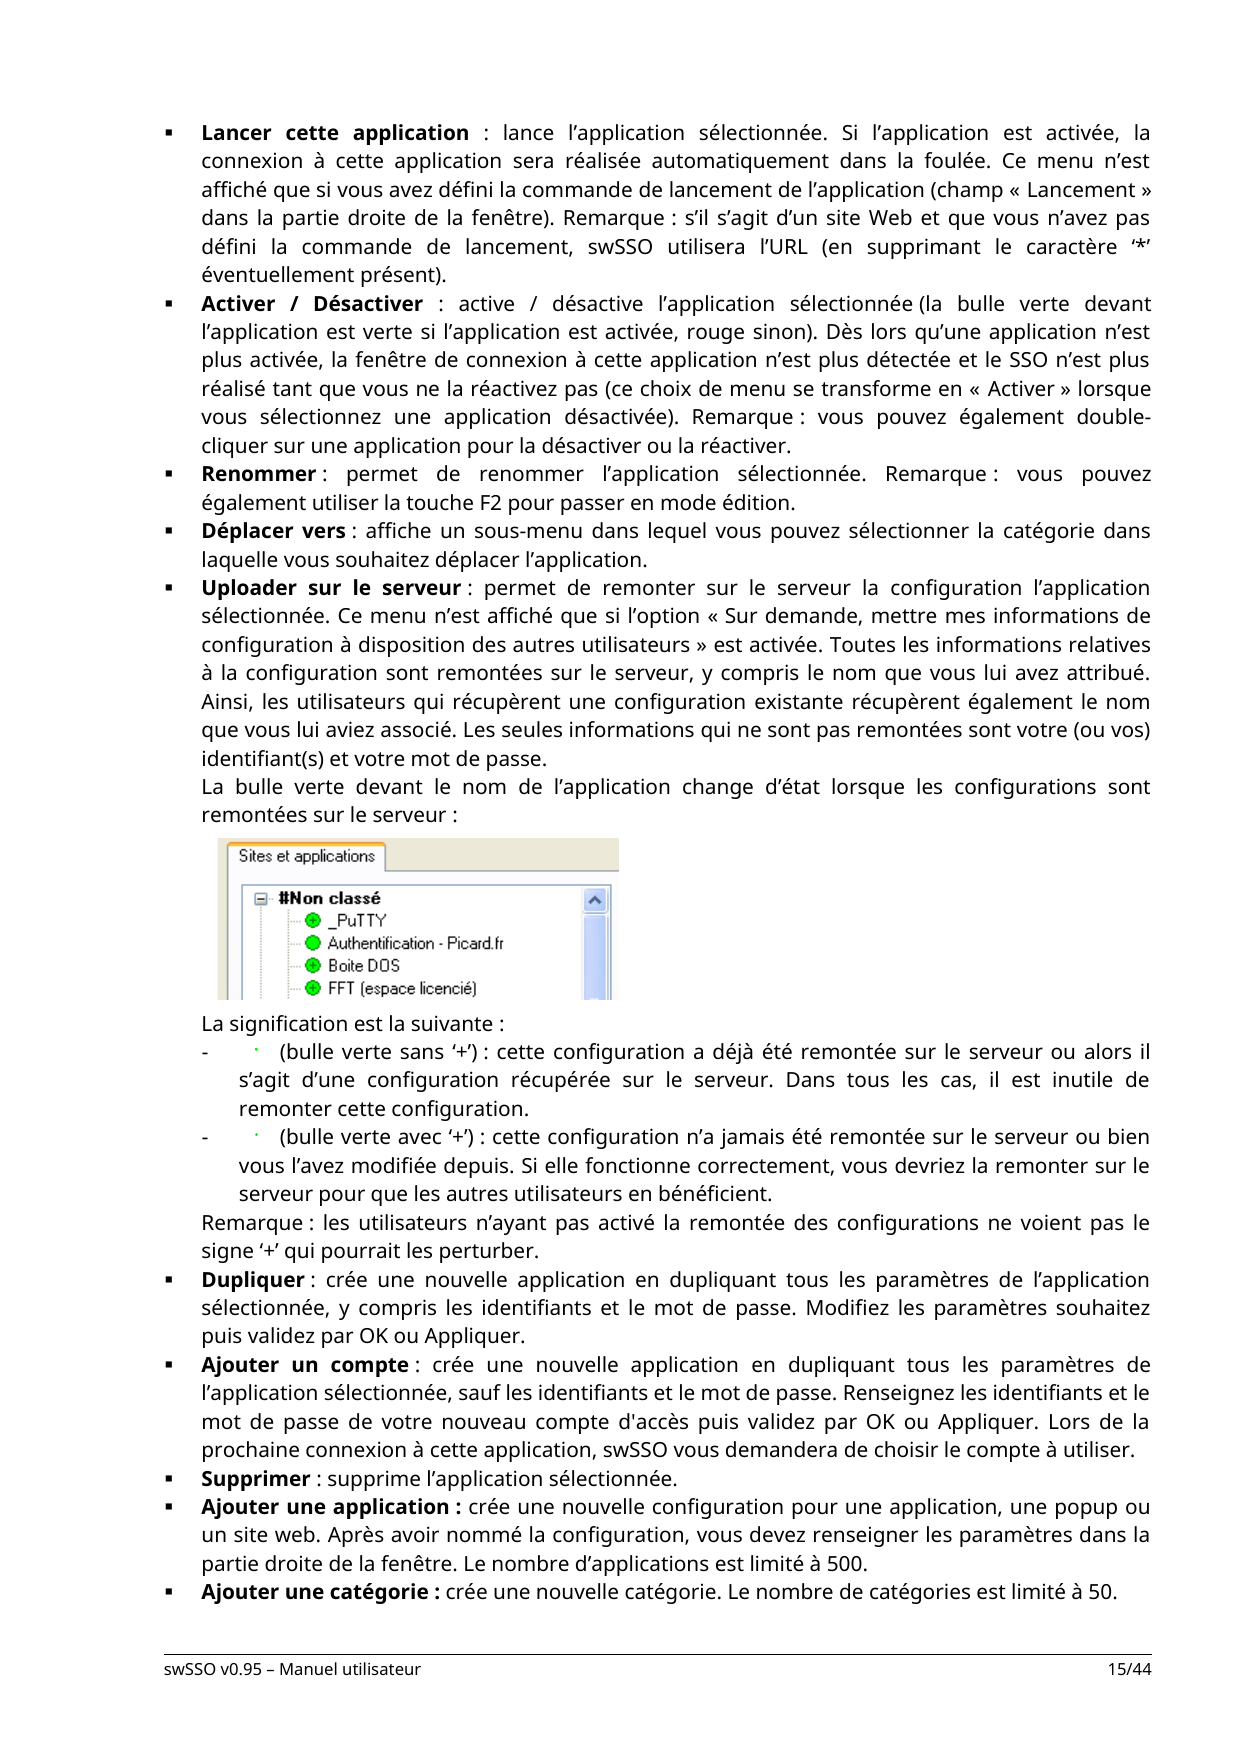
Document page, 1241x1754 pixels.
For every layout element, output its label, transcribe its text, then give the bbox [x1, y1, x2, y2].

list Supprimer : supprime l’application sélectionnée. [164, 1464, 1152, 1492]
list Activer / Désactiver : active / désactive l’application sélectionnée (la bulle verte devant l’application est verte si l’application est activée, rouge sinon). Dès lors qu’une application n’est plus activée, la fenêtre de connexion à cette application n’est plus détectée et le SSO n’est plus réalisé tant que vous ne la réactivez pas (ce choix de menu se transforme en « Activer » lorsque vous sélectionnez une application désactivée). Remarque : vous pouvez également double-cliquer sur une application pour la désactiver ou la réactiver. [164, 289, 1152, 459]
text La bulle verte devant le nom de l’application change d’état lorsque les configurations sont remontées sur le serveur : [201, 772, 1152, 829]
text Remarque : les utilisateurs n’ayant pas activé la remontée des configurations ne voient pas le signe ‘+’ qui pourrait les perturber. [201, 1208, 1152, 1265]
list Lancer cette application : lance l’application sélectionnée. Si l’application est activée, la connexion à cette application sera réalisée automatiquement dans la foulée. Ce menu n’est affiché que si vous avez défini la commande de lancement de l’application (champ « Lancement » dans la partie droite de la fenêtre). Remarque : s’il s’agit d’un site Web et que vous n’avez pas défini la commande de lancement, swSSO utilisera l’URL (en supprimant le caractère ‘*’ éventuellement présent). [164, 118, 1152, 289]
text La signification est la suivante : [201, 1009, 1152, 1037]
list (bulle verte avec ‘+’) : cette configuration n’a jamais été remontée sur le serveur ou bien vous l’avez modifiée depuis. Si elle fonctionne correctement, vous devriez la remonter sur le serveur pour que les autres utilisateurs en bénéficient. [201, 1122, 1152, 1208]
list Ajouter une application : crée une nouvelle configuration pour une application, une popup ou un site web. Après avoir nommé la configuration, vous devez renseigner les paramètres dans la partie droite de la fenêtre. Le nombre d’applications est limité à 500. [164, 1492, 1152, 1577]
list Ajouter un compte : crée une nouvelle application en dupliquant tous les paramètres de l’application sélectionnée, sauf les identifiants et le mot de passe. Renseignez les identifiants et le mot de passe de votre nouveau compte d'accès puis validez par OK ou Appliquer. Lors de la prochaine connexion à cette application, swSSO vous demandera de choisir le compte à utiliser. [164, 1350, 1152, 1464]
list Dupliquer : crée une nouvelle application en dupliquant tous les paramètres de l’application sélectionnée, y compris les identifiants et le mot de passe. Modifiez les paramètres souhaitez puis validez par OK ou Appliquer. [164, 1265, 1152, 1350]
list Renommer : permet de renommer l’application sélectionnée. Remarque : vous pouvez également utiliser la touche F2 pour passer en mode édition. [164, 459, 1152, 516]
list (bulle verte sans ‘+’) : cette configuration a déjà été remontée sur le serveur ou alors il s’agit d’une configuration récupérée sur le serveur. Dans tous les cas, il est inutile de remonter cette configuration. [201, 1037, 1152, 1122]
picture [217, 838, 619, 1000]
list Uploader sur le serveur : permet de remonter sur le serveur la configuration l’application sélectionnée. Ce menu n’est affiché que si l’option « Sur demande, mettre mes informations de configuration à disposition des autres utilisateurs » est activée. Toutes les informations relatives à la configuration sont remontées sur le serveur, y compris le nom que vous lui avez attribué. Ainsi, les utilisateurs qui récupèrent une configuration existante récupèrent également le nom que vous lui aviez associé. Les seules informations qui ne sont pas remontées sont votre (ou vos) identifiant(s) et votre mot de passe. [164, 573, 1152, 772]
list Déplacer vers : affiche un sous-menu dans lequel vous pouvez sélectionner la catégorie dans laquelle vous souhaitez déplacer l’application. [164, 516, 1152, 573]
list Ajouter une catégorie : crée une nouvelle catégorie. Le nombre de catégories est limité à 50. [164, 1577, 1152, 1606]
